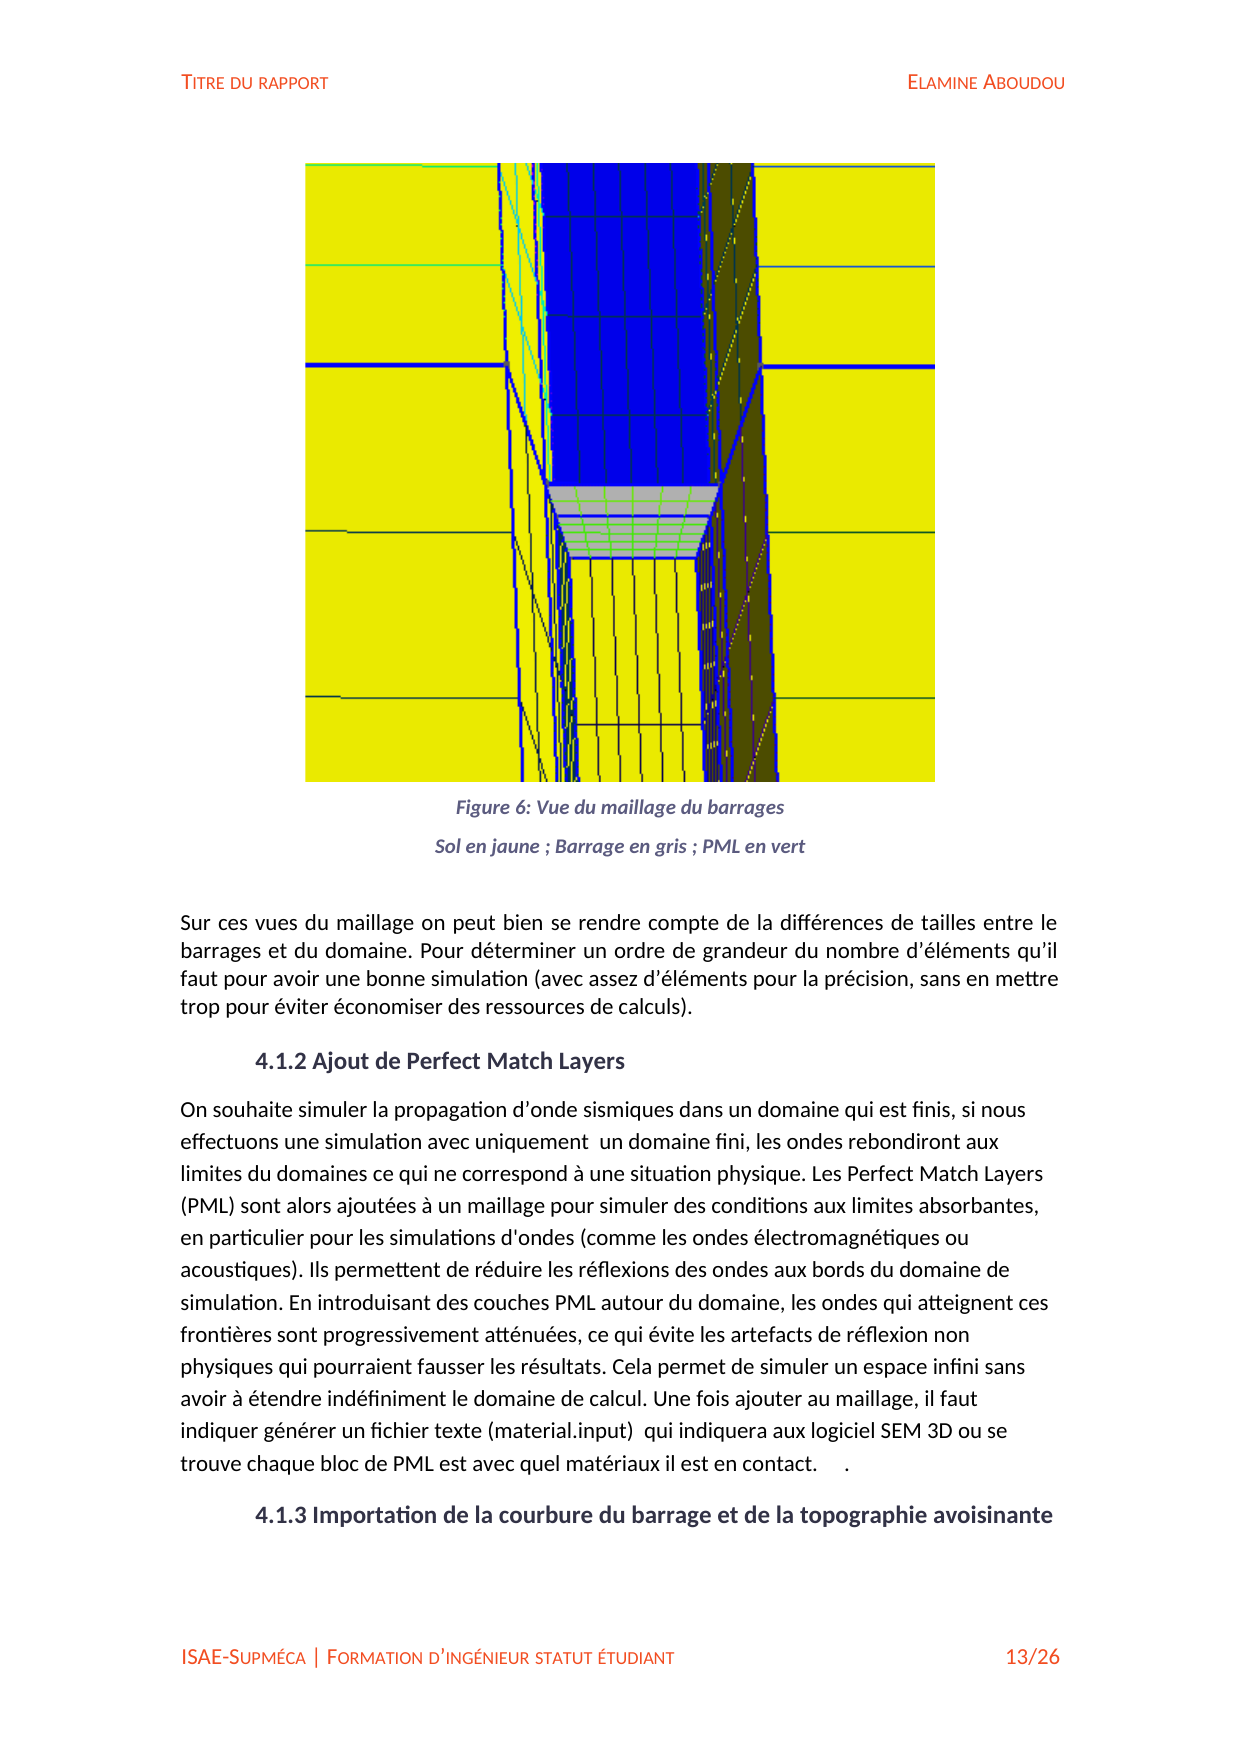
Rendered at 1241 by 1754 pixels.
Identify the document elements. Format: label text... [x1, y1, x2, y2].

text On souhaite simuler la propagation d’onde sismiques dans un domaine qui est finis, si nous effectuons une simulation avec uniquement un domaine fini, les ondes rebondiront aux limites du domaines ce qui ne correspond à une situation physique. Les Perfect Match Layers (PML) sont alors ajoutées à un maillage pour simuler des conditions aux limites absorbantes, en particulier pour les simulations d'ondes (comme les ondes électromagnétiques ou acoustiques). Ils permettent de réduire les réflexions des ondes aux bords du domaine de simulation. En introduisant des couches PML autour du domaine, les ondes qui atteignent ces frontières sont progressivement atténuées, ce qui évite les artefacts de réflexion non physiques qui pourraient fausser les résultats. Cela permet de simuler un espace infini sans avoir à étendre indéfiniment le domaine de calcul. Une fois ajouter au maillage, il faut indiquer générer un fichier texte (material.input) qui indiquera aux logiciel SEM 3D ou se trouve chaque bloc de PML est avec quel matériaux il est en contact. . [180, 1095, 1060, 1477]
picture [305, 163, 935, 782]
text Figure 6: Vue du maillage du barrages [305, 782, 935, 820]
text 4.1.3 Importation de la courbure du barrage et de la topographie avoisinante [255, 1500, 1060, 1530]
text 4.1.2 Ajout de Perfect Match Layers [255, 1045, 1060, 1076]
text Sur ces vues du maillage on peut bien se rendre compte de la différences de tailles entre le barrages et du domaine. Pour déterminer un ordre de grandeur du nombre d’éléments qu’il faut pour avoir une bonne simulation (avec assez d’éléments pour la précision, sans en mettre trop pour éviter économiser des ressources de calculs). [180, 908, 1060, 1020]
text Sol en jaune ; Barrage en gris ; PML en vert [180, 833, 1060, 858]
